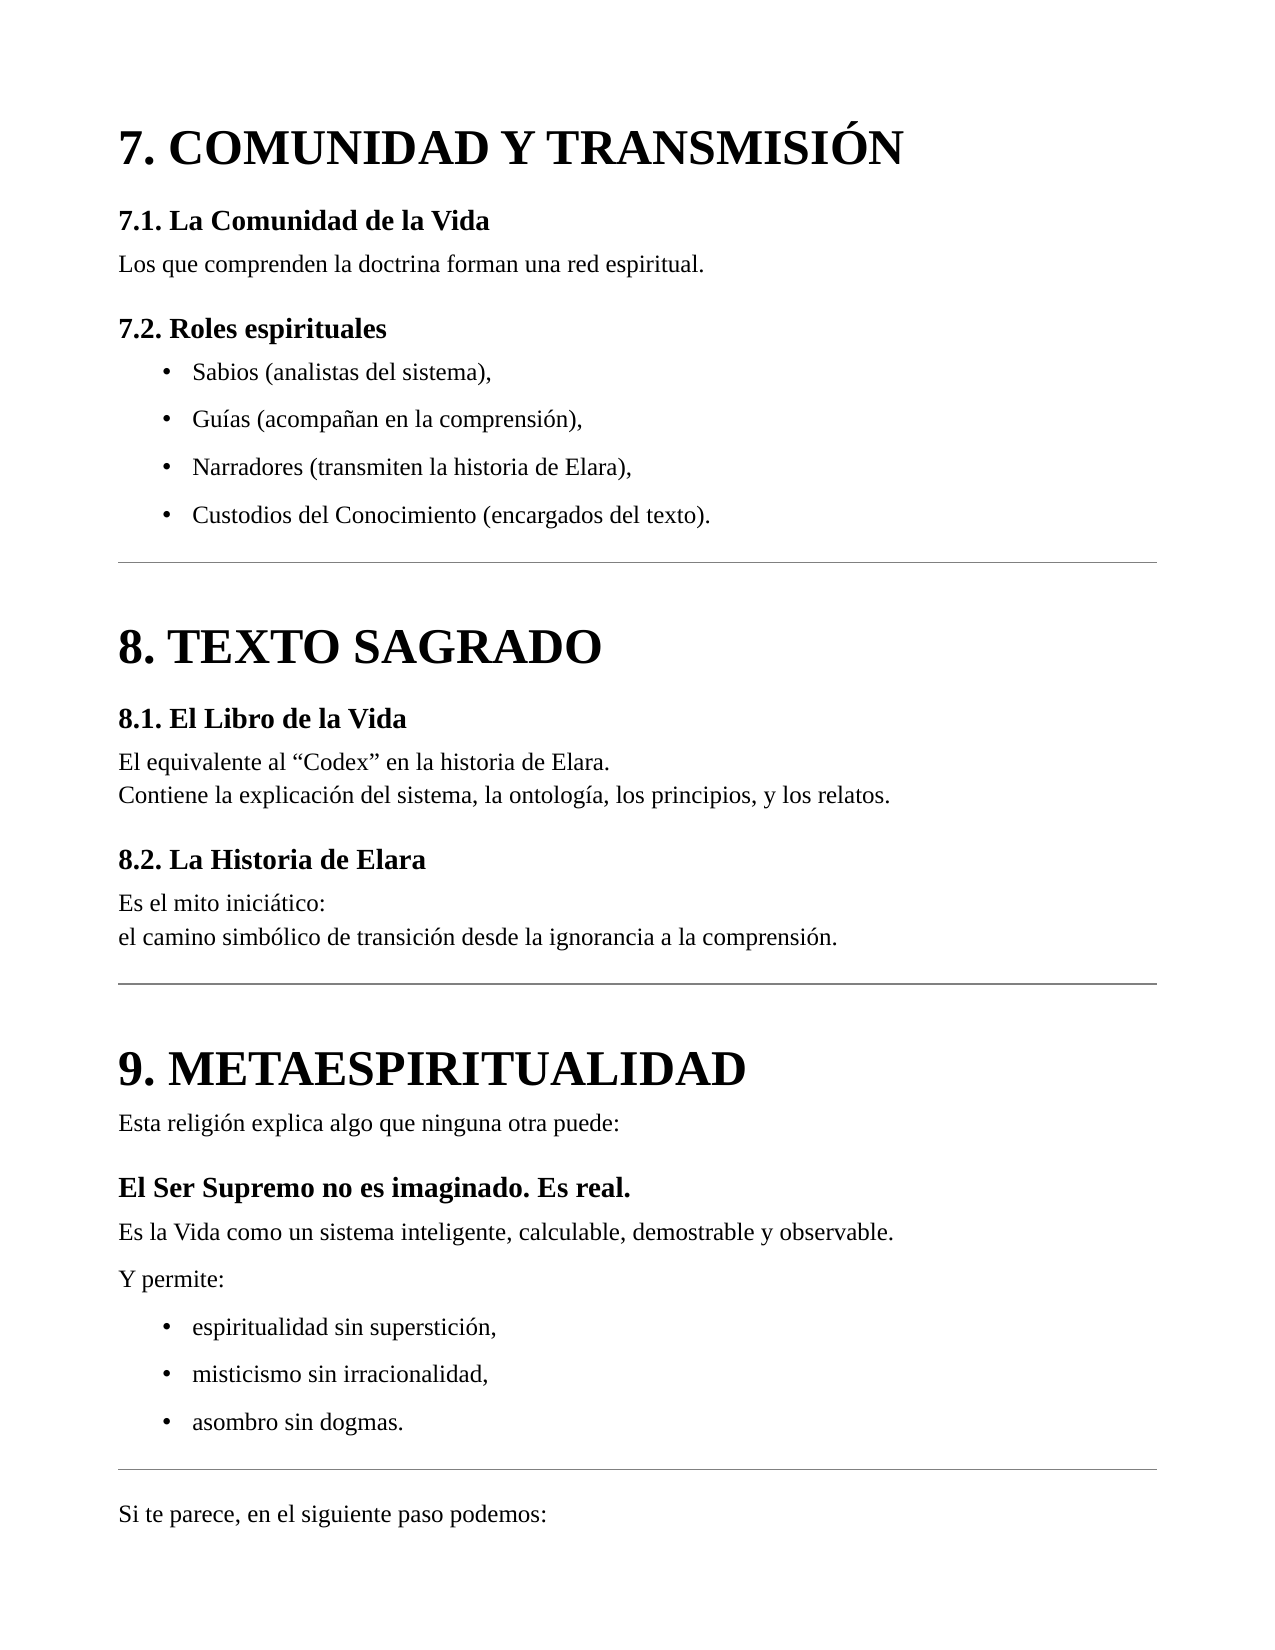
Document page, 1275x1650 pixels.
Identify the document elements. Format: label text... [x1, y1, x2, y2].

list Guías (acompañan en la comprensión), [162, 404, 1157, 433]
subtitle 8.1. El Libro de la Vida [118, 701, 1157, 735]
subtitle 8. TEXTO SAGRADO [118, 617, 1157, 674]
subtitle 7.1. La Comunidad de la Vida [118, 203, 1157, 236]
subtitle 9. METAESPIRITUALIDAD [118, 1038, 1157, 1096]
list Custodios del Conocimiento (encargados del texto). [162, 500, 1157, 528]
text El equivalente al “Codex” en la historia de Elara. Contiene la explicación del sistema, la ontología, los principios, y los relatos. [118, 747, 1157, 809]
list Sabios (analistas del sistema), [162, 357, 1157, 386]
subtitle 8.2. La Historia de Elara [118, 842, 1157, 876]
text Los que comprenden la doctrina forman una red espiritual. [118, 249, 1157, 277]
list asombro sin dogmas. [162, 1407, 1157, 1436]
subtitle 7. COMUNIDAD Y TRANSMISIÓN [118, 118, 1157, 176]
list espiritualidad sin superstición, [162, 1312, 1157, 1341]
list Narradores (transmiten la historia de Elara), [162, 452, 1157, 481]
subtitle El Ser Supremo no es imaginado. Es real. [118, 1171, 1157, 1204]
text Es el mito iniciático: el camino simbólico de transición desde la ignorancia a la comprensión. [118, 888, 1157, 950]
text Y permite: [118, 1264, 1157, 1293]
subtitle 7.2. Roles espirituales [118, 311, 1157, 344]
text Es la Vida como un sistema inteligente, calculable, demostrable y observable. [118, 1217, 1157, 1245]
text Esta religión explica algo que ninguna otra puede: [118, 1108, 1157, 1137]
list misticismo sin irracionalidad, [162, 1359, 1157, 1388]
text Si te parece, en el siguiente paso podemos: [118, 1499, 1157, 1528]
